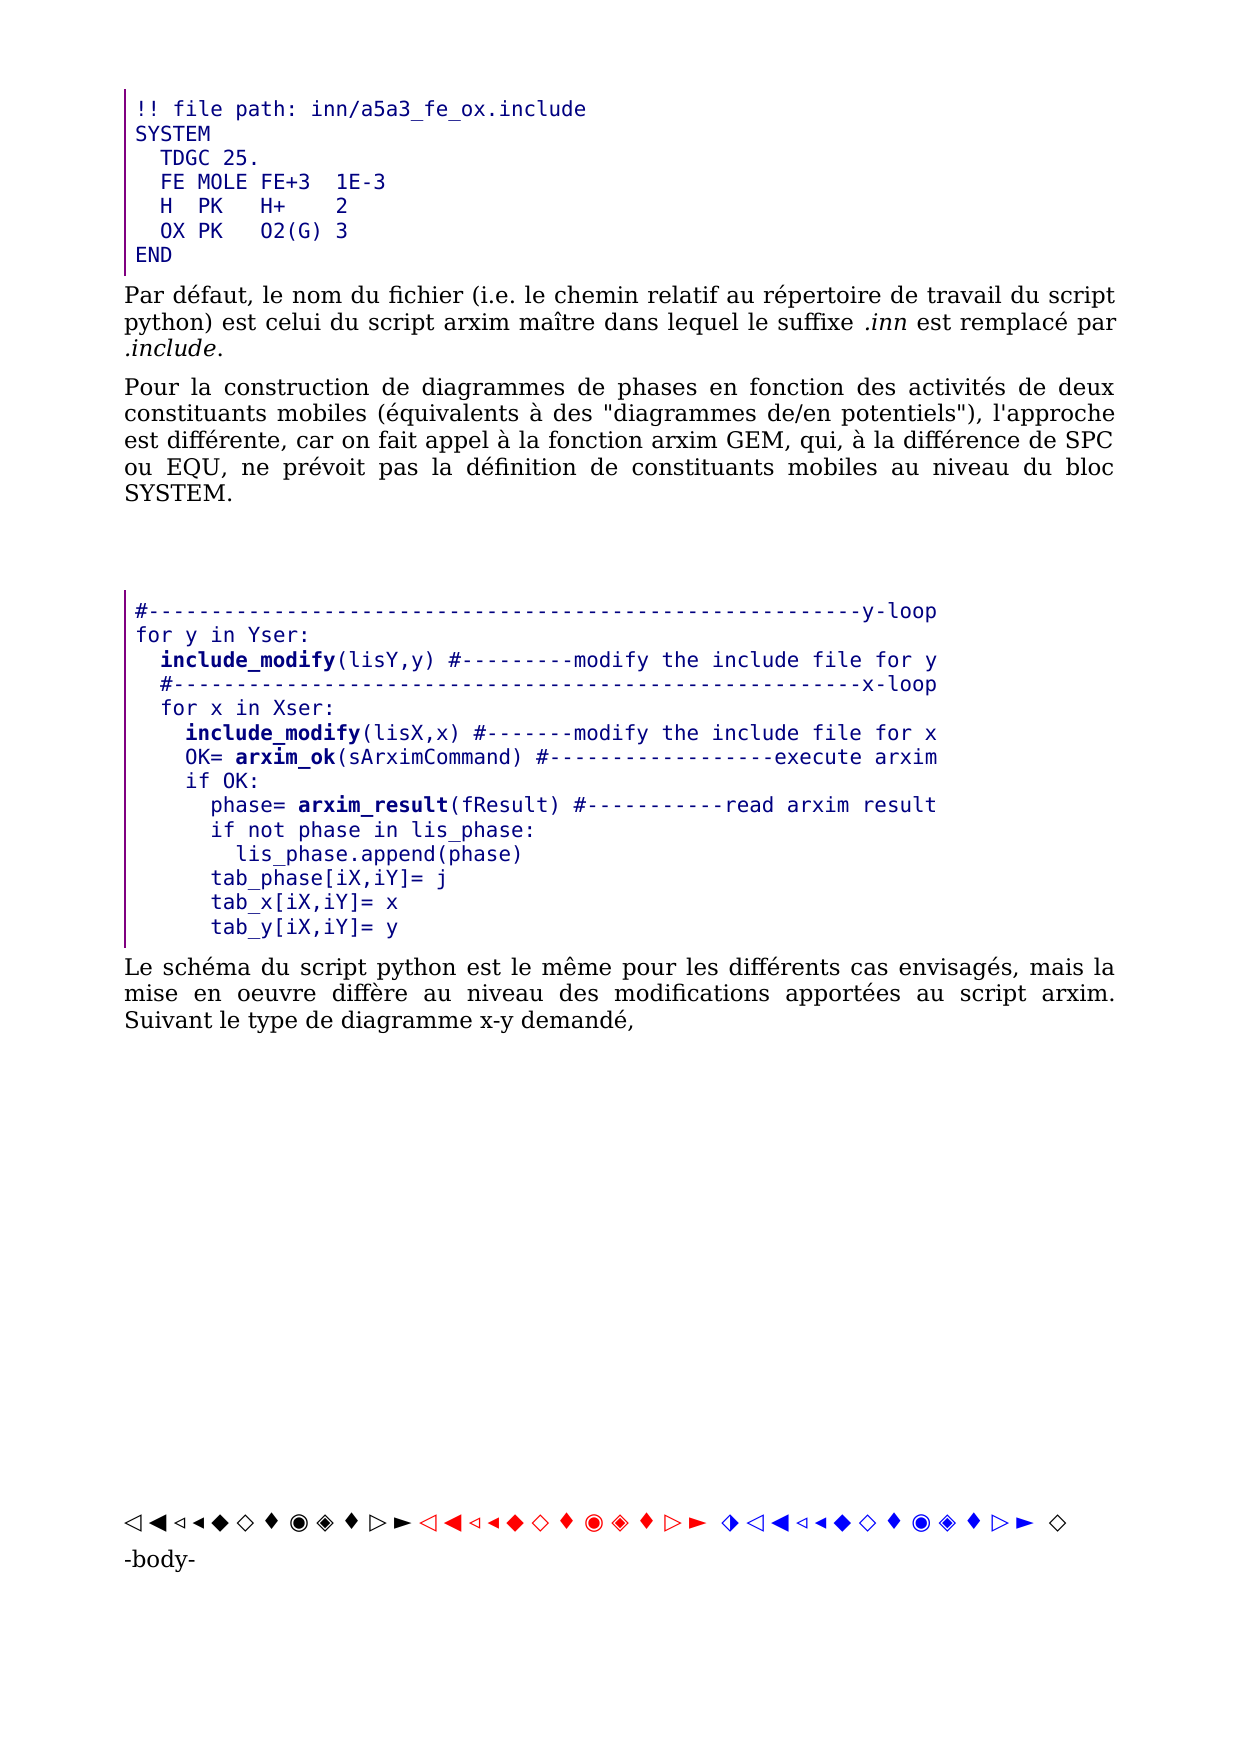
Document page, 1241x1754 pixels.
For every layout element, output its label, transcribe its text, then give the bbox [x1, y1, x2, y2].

text if not phase in lis_phase: [126, 818, 1116, 842]
text Le schéma du script python est le même pour les différents cas envisagés, mais la mise en oeuvre diffère au niveau des modifications apportées au script arxim. Suivant le type de diagramme x-y demandé, [124, 954, 1116, 1034]
text for y in Yser: [126, 623, 1116, 648]
text #-------------------------------------------------------x-loop [126, 672, 1116, 696]
text SYSTEM [126, 122, 1116, 146]
text tab_phase[iX,iY]= j [126, 866, 1116, 890]
text for x in Xser: [126, 696, 1116, 721]
text tab_x[iX,iY]= x [126, 890, 1116, 915]
text tab_y[iX,iY]= y [126, 915, 1116, 948]
text #---------------------------------------------------------y-loop [126, 590, 1116, 623]
text Par défaut, le nom du fichier (i.e. le chemin relatif au répertoire de travail du script python) est celui du script arxim maître dans lequel le suffixe .inn est remplacé par .include. [124, 282, 1116, 362]
text include_modify(lisX,x) #-------modify the include file for x [126, 721, 1116, 745]
text FE MOLE FE+3 1E-3 [126, 170, 1116, 194]
text lis_phase.append(phase) [126, 842, 1116, 866]
text H PK H+ 2 [126, 194, 1116, 219]
text -body- [124, 1547, 1116, 1573]
text OX PK O2(G) 3 [126, 219, 1116, 243]
text END [126, 243, 1116, 276]
text !! file path: inn/a5a3_fe_ox.include [124, 88, 1116, 122]
text TDGC 25. [126, 146, 1116, 170]
text OK= arxim_ok(sArximCommand) #------------------execute arxim [126, 745, 1116, 769]
text include_modify(lisY,y) #---------modify the include file for y [126, 648, 1116, 672]
text phase= arxim_result(fResult) #-----------read arxim result [126, 793, 1116, 818]
text Pour la construction de diagrammes de phases en fonction des activités de deux constituants mobiles (équivalents à des "diagrammes de/en potentiels"), l'approche est différente, car on fait appel à la fonction arxim GEM, qui, à la différence de SPC ou EQU, ne prévoit pas la définition de constituants mobiles au niveau du bloc SYSTEM. [124, 374, 1116, 507]
text if OK: [126, 769, 1116, 793]
text ◁ ◀ ◃ ◂ ◆ ◇ ♦ ◉ ◈ ♦ ▷ ► ◁ ◀ ◃ ◂ ◆ ◇ ♦ ◉ ◈ ♦ ▷ ► ⬗ ◁ ◀ ◃ ◂ ◆ ◇ ♦ ◉ ◈ ♦ ▷ ► ◇ [124, 1508, 1116, 1535]
